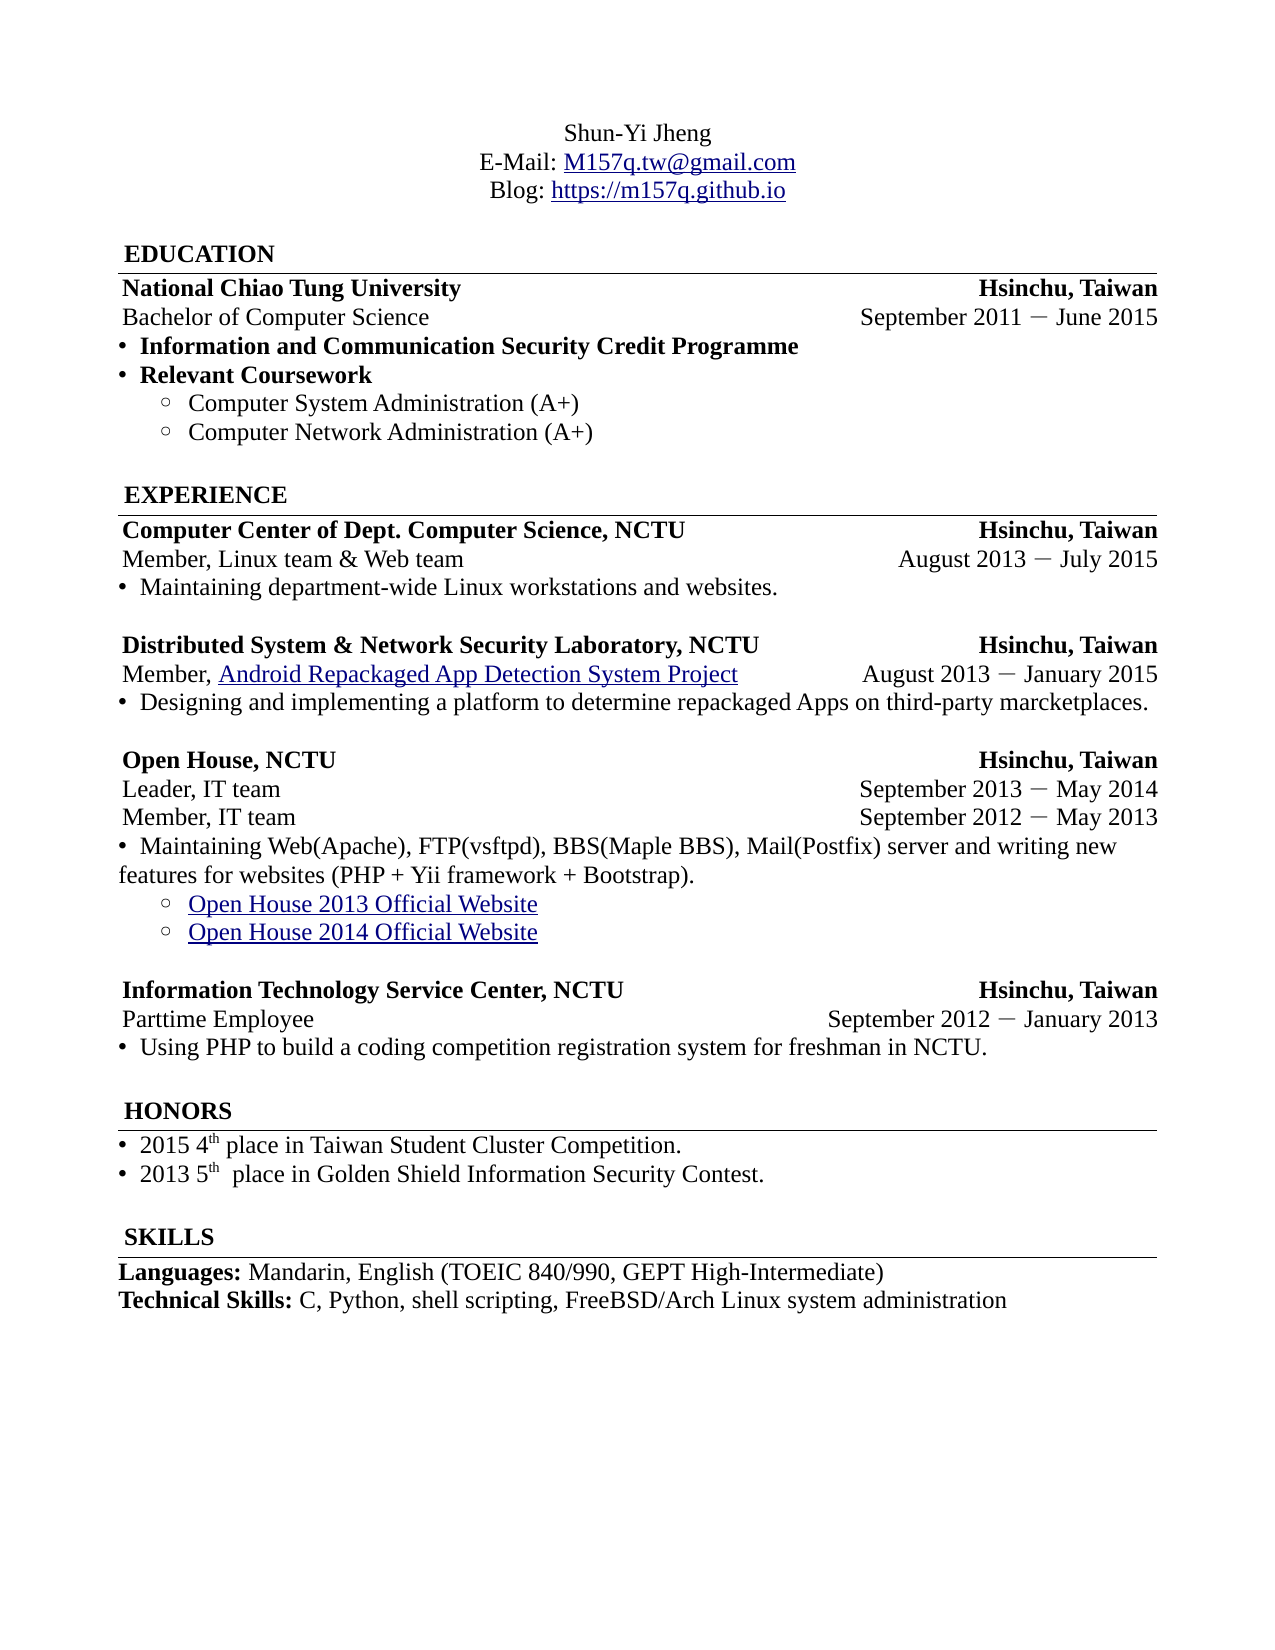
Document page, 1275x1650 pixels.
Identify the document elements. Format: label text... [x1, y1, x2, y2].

table_header September 2011 － June 2015 [797, 302, 1158, 331]
table_header Hsinchu, Taiwan [797, 274, 1158, 302]
table_header Hsinchu, Taiwan [797, 630, 1158, 659]
table_header Distributed System & Network Security Laboratory, NCTU [122, 630, 797, 659]
table_header Hsinchu, Taiwan [797, 745, 1158, 774]
list Relevant Coursework [118, 360, 1157, 388]
list Open House 2014 Official Website [156, 917, 1157, 946]
table_header EXPERIENCE [118, 475, 1157, 515]
list Using PHP to build a coding competition registration system for freshman in NCTU. [118, 1032, 1157, 1061]
text Shun-Yi Jheng [118, 118, 1157, 147]
table_header Information Technology Service Center, NCTU [122, 975, 797, 1004]
table_header Bachelor of Computer Science [122, 302, 797, 331]
list Computer System Administration (A+) [156, 388, 1157, 417]
table_header August 2013 － January 2015 [797, 659, 1158, 687]
table_header Open House, NCTU [122, 745, 797, 774]
table_header Hsinchu, Taiwan [797, 975, 1158, 1004]
table_header September 2012 － January 2013 [797, 1004, 1158, 1032]
list Information and Communication Security Credit Programme [118, 331, 1157, 360]
table_header SKILLS [118, 1217, 1157, 1257]
list 2013 5th place in Golden Shield Information Security Contest. [118, 1159, 1157, 1188]
table_header Member, IT team [122, 803, 797, 831]
list Computer Network Administration (A+) [156, 417, 1157, 446]
text E-Mail: M157q.tw@gmail.com [118, 147, 1157, 176]
list Open House 2013 Official Website [156, 889, 1157, 917]
list Designing and implementing a platform to determine repackaged Apps on third-party marcketplaces. [118, 687, 1157, 716]
table_header Member, Linux team & Web team [122, 544, 797, 572]
table_header Hsinchu, Taiwan [797, 515, 1158, 544]
table_header Computer Center of Dept. Computer Science, NCTU [122, 516, 797, 544]
list Maintaining department-wide Linux workstations and websites. [118, 572, 1157, 601]
table_header Parttime Employee [122, 1004, 797, 1032]
text Blog: https://m157q.github.io [118, 176, 1157, 204]
table_header EDUCATION [118, 233, 1157, 273]
table_header September 2013 － May 2014 [797, 774, 1158, 802]
text Technical Skills: C, Python, shell scripting, FreeBSD/Arch Linux system administration [118, 1286, 1157, 1314]
table_header Leader, IT team [122, 774, 797, 802]
list Maintaining Web(Apache), FTP(vsftpd), BBS(Maple BBS), Mail(Postfix) server and writing new features for websites (PHP + Yii framework + Bootstrap). [118, 831, 1157, 889]
table_header National Chiao Tung University [122, 274, 797, 302]
text Languages: Mandarin, English (TOEIC 840/990, GEPT High-Intermediate) [118, 1258, 1157, 1286]
table_header August 2013 － July 2015 [797, 544, 1158, 572]
list 2015 4th place in Taiwan Student Cluster Competition. [118, 1131, 1157, 1159]
table_header September 2012 － May 2013 [797, 803, 1158, 831]
table_header HONORS [118, 1090, 1157, 1130]
table_header Member, Android Repackaged App Detection System Project [122, 659, 797, 687]
